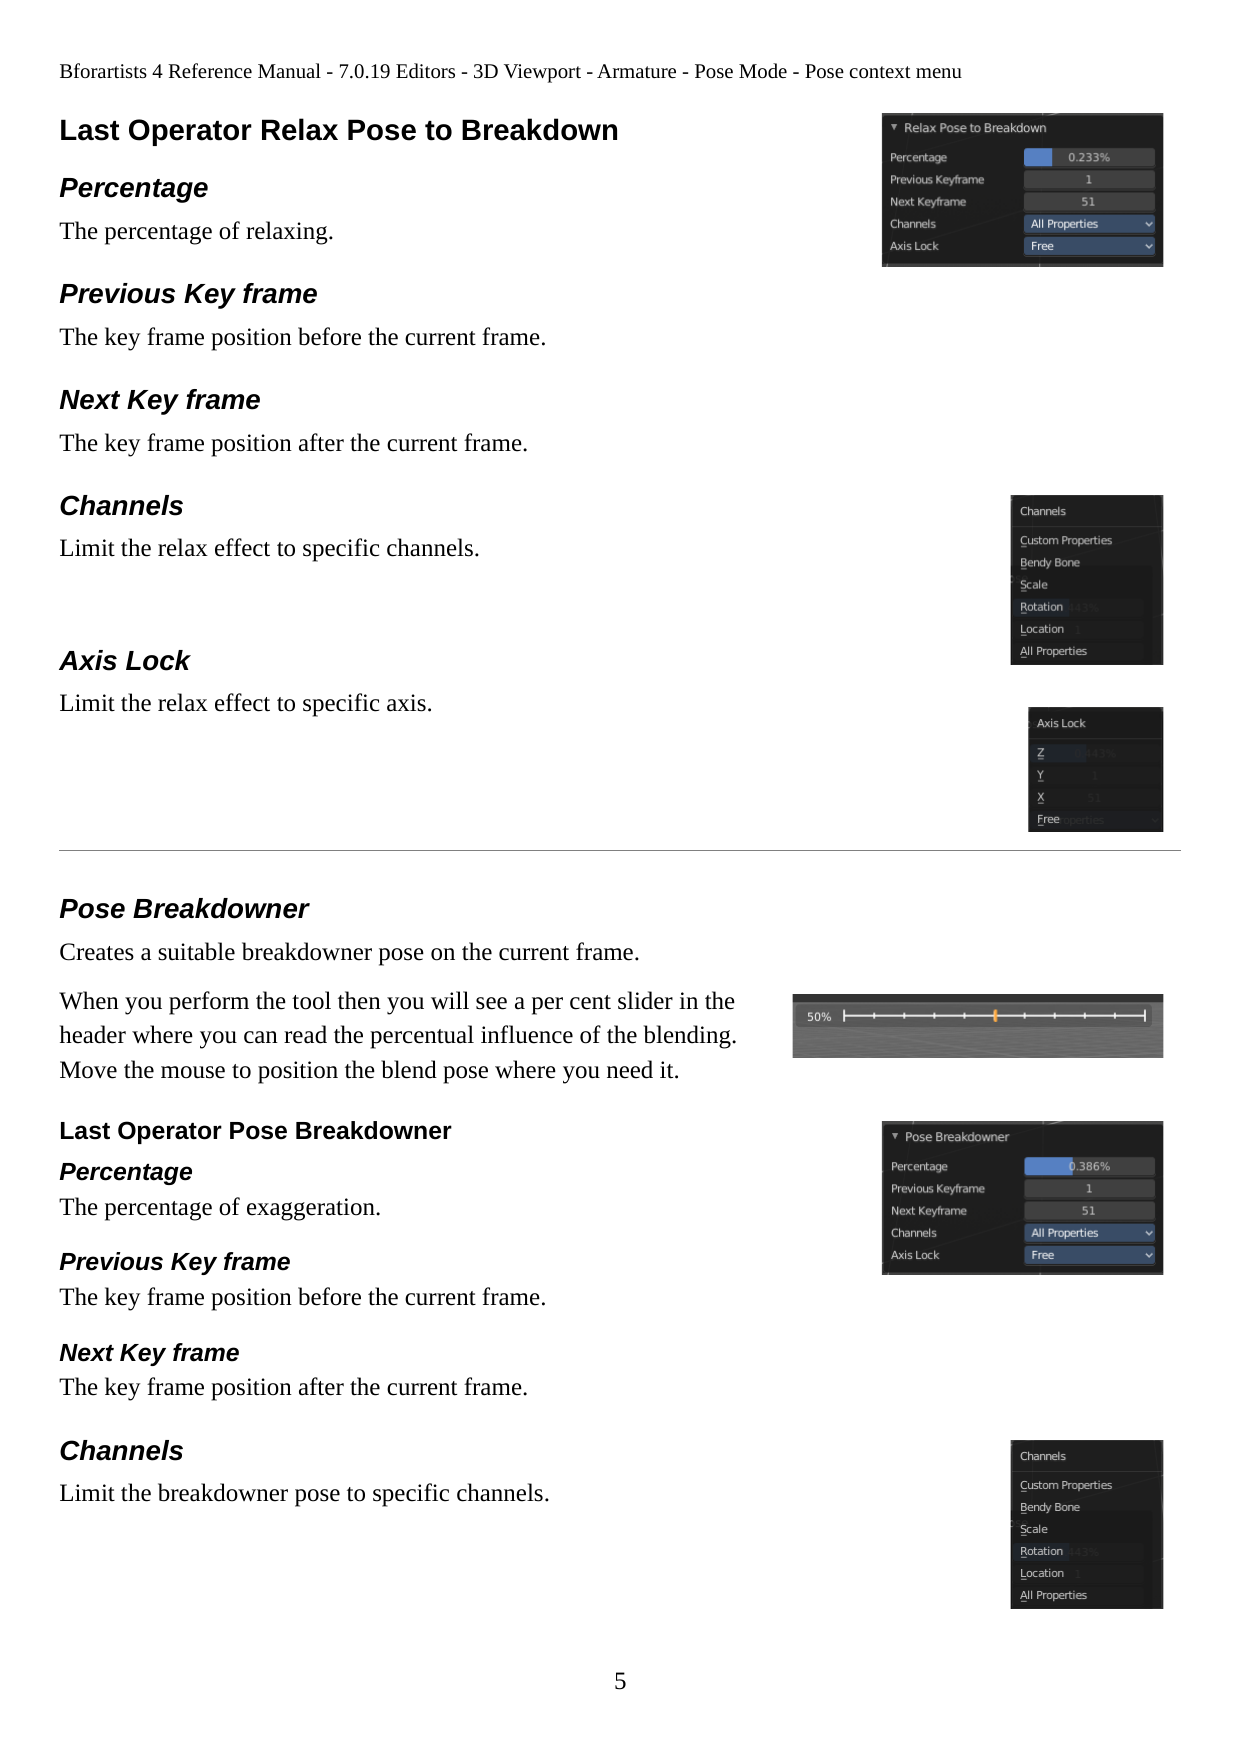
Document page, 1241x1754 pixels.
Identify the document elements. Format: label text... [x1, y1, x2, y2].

subtitle Next Key frame [59, 383, 1181, 415]
subtitle Pose Breakdowner [59, 892, 1181, 924]
picture [1028, 707, 1164, 832]
subtitle Last Operator Relax Pose to Breakdown [59, 113, 881, 146]
picture [881, 1121, 1164, 1275]
subtitle Previous Key frame [59, 1247, 1181, 1276]
text Limit the relax effect to specific channels. [59, 533, 1010, 562]
subtitle Next Key frame [59, 1338, 1181, 1366]
subtitle Last Operator Pose Breakdowner [59, 1116, 1181, 1145]
subtitle Previous Key frame [59, 277, 1181, 309]
text The key frame position before the current frame. [59, 322, 1181, 350]
picture [1010, 1440, 1164, 1609]
text The key frame position after the current frame. [59, 428, 1181, 456]
subtitle [1164, 1157, 1181, 1186]
subtitle Axis Lock [59, 644, 1181, 676]
picture [881, 113, 1164, 267]
text When you perform the tool then you will see a per cent slider in the header where you can read the percentual influence of the blending. Move the mouse to position the blend pose where you need it. [59, 986, 1181, 1083]
picture [1010, 495, 1164, 665]
subtitle Channels [59, 1434, 1181, 1466]
picture [792, 994, 1164, 1058]
text Limit the breakdowner pose to specific channels. [59, 1478, 1010, 1507]
text Limit the relax effect to specific axis. [59, 688, 1181, 717]
subtitle Percentage [59, 171, 881, 203]
subtitle Channels [59, 489, 1181, 521]
text The percentage of relaxing. [59, 216, 881, 244]
text Creates a suitable breakdowner pose on the current frame. [59, 937, 1181, 966]
text The key frame position after the current frame. [59, 1372, 1181, 1401]
subtitle [1164, 171, 1181, 203]
text The key frame position before the current frame. [59, 1282, 1181, 1311]
text The percentage of exaggeration. [59, 1192, 881, 1221]
subtitle Percentage [59, 1157, 881, 1186]
